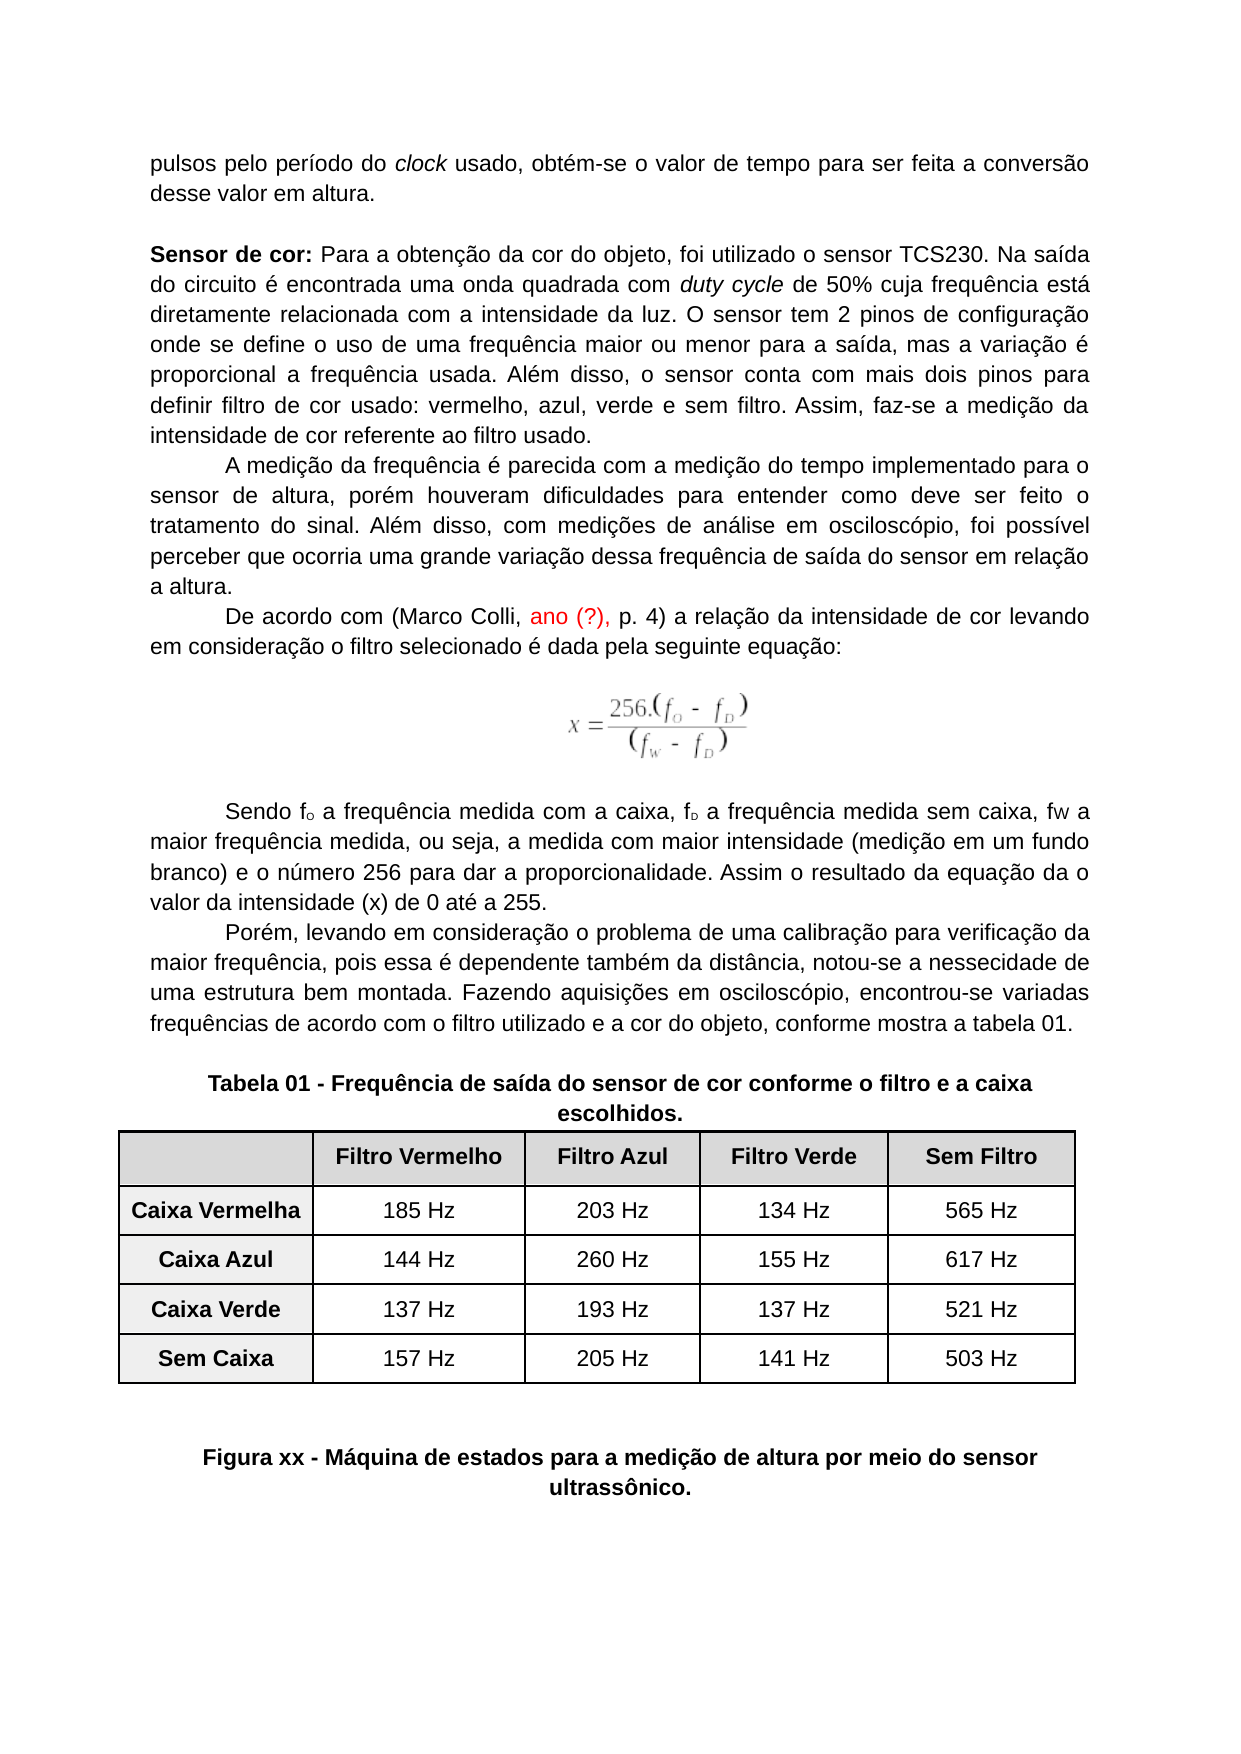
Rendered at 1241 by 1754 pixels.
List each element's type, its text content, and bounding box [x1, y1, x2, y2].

text De acordo com (Marco Colli, ano (?), p. 4) a relação da intensidade de cor levando em consideração o filtro selecionado é dada pela seguinte equação: [150, 603, 1090, 660]
table_cell 137 Hz [701, 1285, 887, 1332]
table_header Sem Filtro [889, 1133, 1074, 1184]
table_cell Caixa Azul [120, 1236, 312, 1283]
table_cell 260 Hz [526, 1236, 699, 1283]
text Sensor de cor: Para a obtenção da cor do objeto, foi utilizado o sensor TCS230. Na saída do circuito é encontrada uma onda quadrada com duty cycle de 50% cuja frequência está diretamente relacionada com a intensidade da luz. O sensor tem 2 pinos de configuração onde se define o uso de uma frequência maior ou menor para a saída, mas a variação é proporcional a frequência usada. Além disso, o sensor conta com mais dois pinos para definir filtro de cor usado: vermelho, azul, verde e sem filtro. Assim, faz-se a medição da intensidade de cor referente ao filtro usado. [150, 241, 1090, 448]
text Tabela 01 - Frequência de saída do sensor de cor conforme o filtro e a caixa escolhidos. [150, 1070, 1090, 1127]
table_cell 205 Hz [526, 1335, 699, 1382]
text A medição da frequência é parecida com a medição do tempo implementado para o sensor de altura, porém houveram dificuldades para entender como deve ser feito o tratamento do sinal. Além disso, com medições de análise em osciloscópio, foi possível perceber que ocorria uma grande variação dessa frequência de saída do sensor em relação a altura. [150, 452, 1090, 599]
table_cell 157 Hz [314, 1335, 524, 1382]
table_cell 155 Hz [701, 1236, 887, 1283]
table_cell 134 Hz [701, 1187, 887, 1234]
table_header Filtro Azul [526, 1133, 699, 1184]
table_cell 137 Hz [314, 1285, 524, 1332]
text Porém, levando em consideração o problema de uma calibração para verificação da maior frequência, pois essa é dependente também da distância, notou-se a nessecidade de uma estrutura bem montada. Fazendo aquisições em osciloscópio, encontrou-se variadas frequências de acordo com o filtro utilizado e a cor do objeto, conforme mostra a tabela 01. [150, 919, 1090, 1036]
text pulsos pelo período do clock usado, obtém-se o valor de tempo para ser feita a conversão desse valor em altura. [150, 150, 1090, 207]
table_cell 503 Hz [889, 1335, 1074, 1382]
table_header Filtro Verde [701, 1133, 887, 1184]
table_cell Sem Caixa [120, 1335, 312, 1382]
table_header [120, 1133, 312, 1184]
table_cell Caixa Verde [120, 1285, 312, 1332]
table_cell 565 Hz [889, 1187, 1074, 1234]
table_cell 203 Hz [526, 1187, 699, 1234]
table_cell 185 Hz [314, 1187, 524, 1234]
table_header Filtro Vermelho [314, 1133, 524, 1184]
text Sendo fO a frequência medida com a caixa, fD a frequência medida sem caixa, fW a maior frequência medida, ou seja, a medida com maior intensidade (medição em um fundo branco) e o número 256 para dar a proporcionalidade. Assim o resultado da equação da o valor da intensidade (x) de 0 até a 255. [150, 798, 1090, 915]
table_cell 617 Hz [889, 1236, 1074, 1283]
table_cell Caixa Vermelha [120, 1187, 312, 1234]
table_cell 521 Hz [889, 1285, 1074, 1332]
text Figura xx - Máquina de estados para a medição de altura por meio do sensor ultrassônico. [150, 1444, 1090, 1501]
table_cell 144 Hz [314, 1236, 524, 1283]
table_cell 141 Hz [701, 1335, 887, 1382]
table_cell 193 Hz [526, 1285, 699, 1332]
